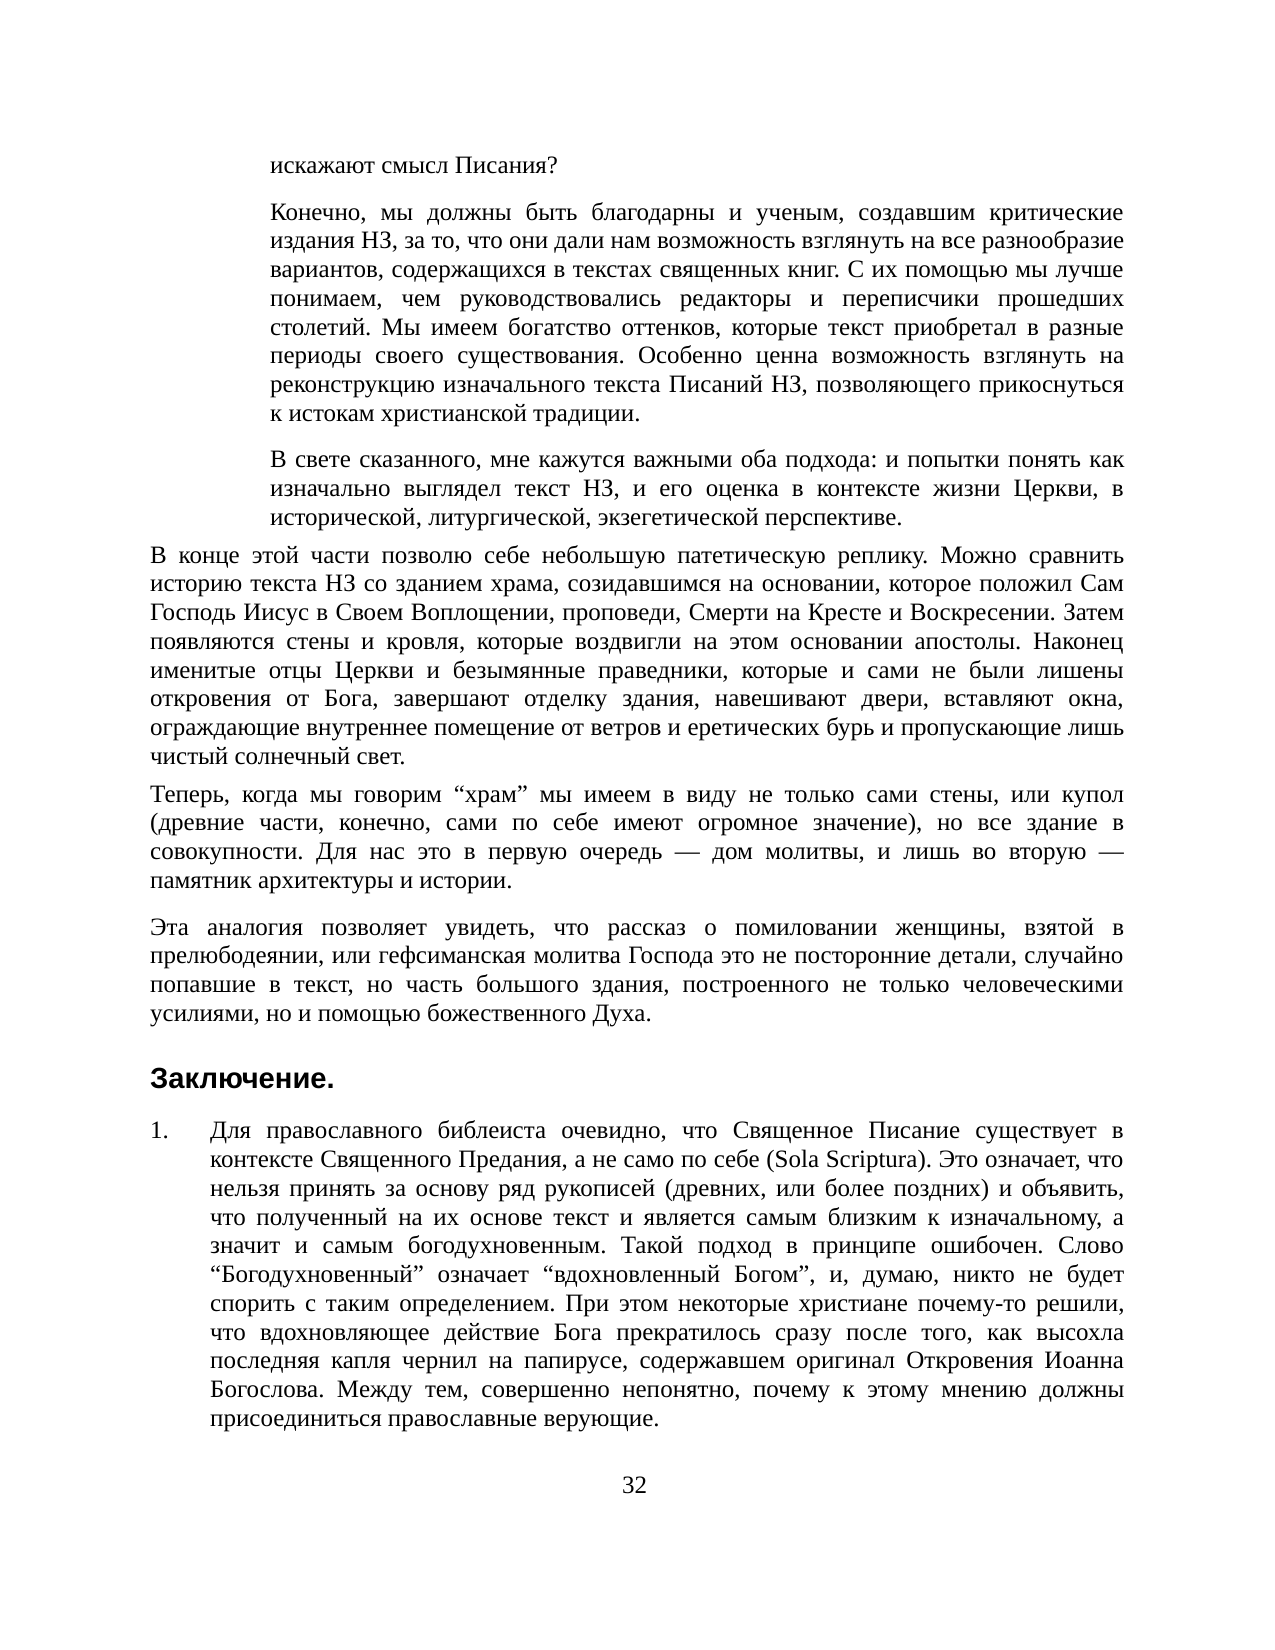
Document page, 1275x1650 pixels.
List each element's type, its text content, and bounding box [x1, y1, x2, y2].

text Теперь, когда мы говорим “храм” мы имеем в виду не только сами стены, или купол (древние части, конечно, сами по себе имеют огромное значение), но все здание в совокупности. Для нас это в первую очередь — дом молитвы, и лишь во вторую — памятник архитектуры и истории. [150, 779, 1125, 894]
subtitle Заключение. [150, 1061, 1125, 1094]
list Конечно, мы должны быть благодарны и ученым, создавшим критические издания НЗ, за то, что они дали нам возможность взглянуть на все разнообразие вариантов, содержащихся в текстах священных книг. С их помощью мы лучше понимаем, чем руководствовались редакторы и переписчики прошедших столетий. Мы имеем богатство оттенков, которые текст приобретал в разные периоды своего существования. Особенно ценна возможность взглянуть на реконструкцию изначального текста Писаний НЗ, позволяющего прикоснуться к истокам христианской традиции. [210, 197, 1125, 427]
list В свете сказанного, мне кажутся важными оба подхода: и попытки понять как изначально выглядел текст НЗ, и его оценка в контексте жизни Церкви, в исторической, литургической, экзегетической перспективе. [210, 444, 1125, 531]
list искажают смысл Писания? [210, 150, 1125, 179]
text В конце этой части позволю себе небольшую патетическую реплику. Можно сравнить историю текста НЗ со зданием храма, созидавшимся на основании, которое положил Сам Господь Иисус в Своем Воплощении, проповеди, Смерти на Кресте и Воскресении. Затем появляются стены и кровля, которые воздвигли на этом основании апостолы. Наконец именитые отцы Церкви и безымянные праведники, которые и сами не были лишены откровения от Бога, завершают отделку здания, навешивают двери, вставляют окна, ограждающие внутреннее помещение от ветров и еретических бурь и пропускающие лишь чистый солнечный свет. [150, 540, 1125, 770]
list Для православного библеиста очевидно, что Священное Писание существует в контексте Священного Предания, а не само по себе (Sola Scriptura). Это означает, что нельзя принять за основу ряд рукописей (древних, или более поздних) и объявить, что полученный на их основе текст и является самым близким к изначальному, а значит и самым богодухновенным. Такой подход в принципе ошибочен. Слово “Богодухновенный” означает “вдохновленный Богом”, и, думаю, никто не будет спорить с таким определением. При этом некоторые христиане почему-то решили, что вдохновляющее действие Бога прекратилось сразу после того, как высохла последняя капля чернил на папирусе, содержавшем оригинал Откровения Иоанна Богослова. Между тем, совершенно непонятно, почему к этому мнению должны присоединиться православные верующие. [150, 1116, 1125, 1432]
text Эта аналогия позволяет увидеть, что рассказ о помиловании женщины, взятой в прелюбодеянии, или гефсиманская молитва Господа это не посторонние детали, случайно попавшие в текст, но часть большого здания, построенного не только человеческими усилиями, но и помощью божественного Духа. [150, 912, 1125, 1027]
